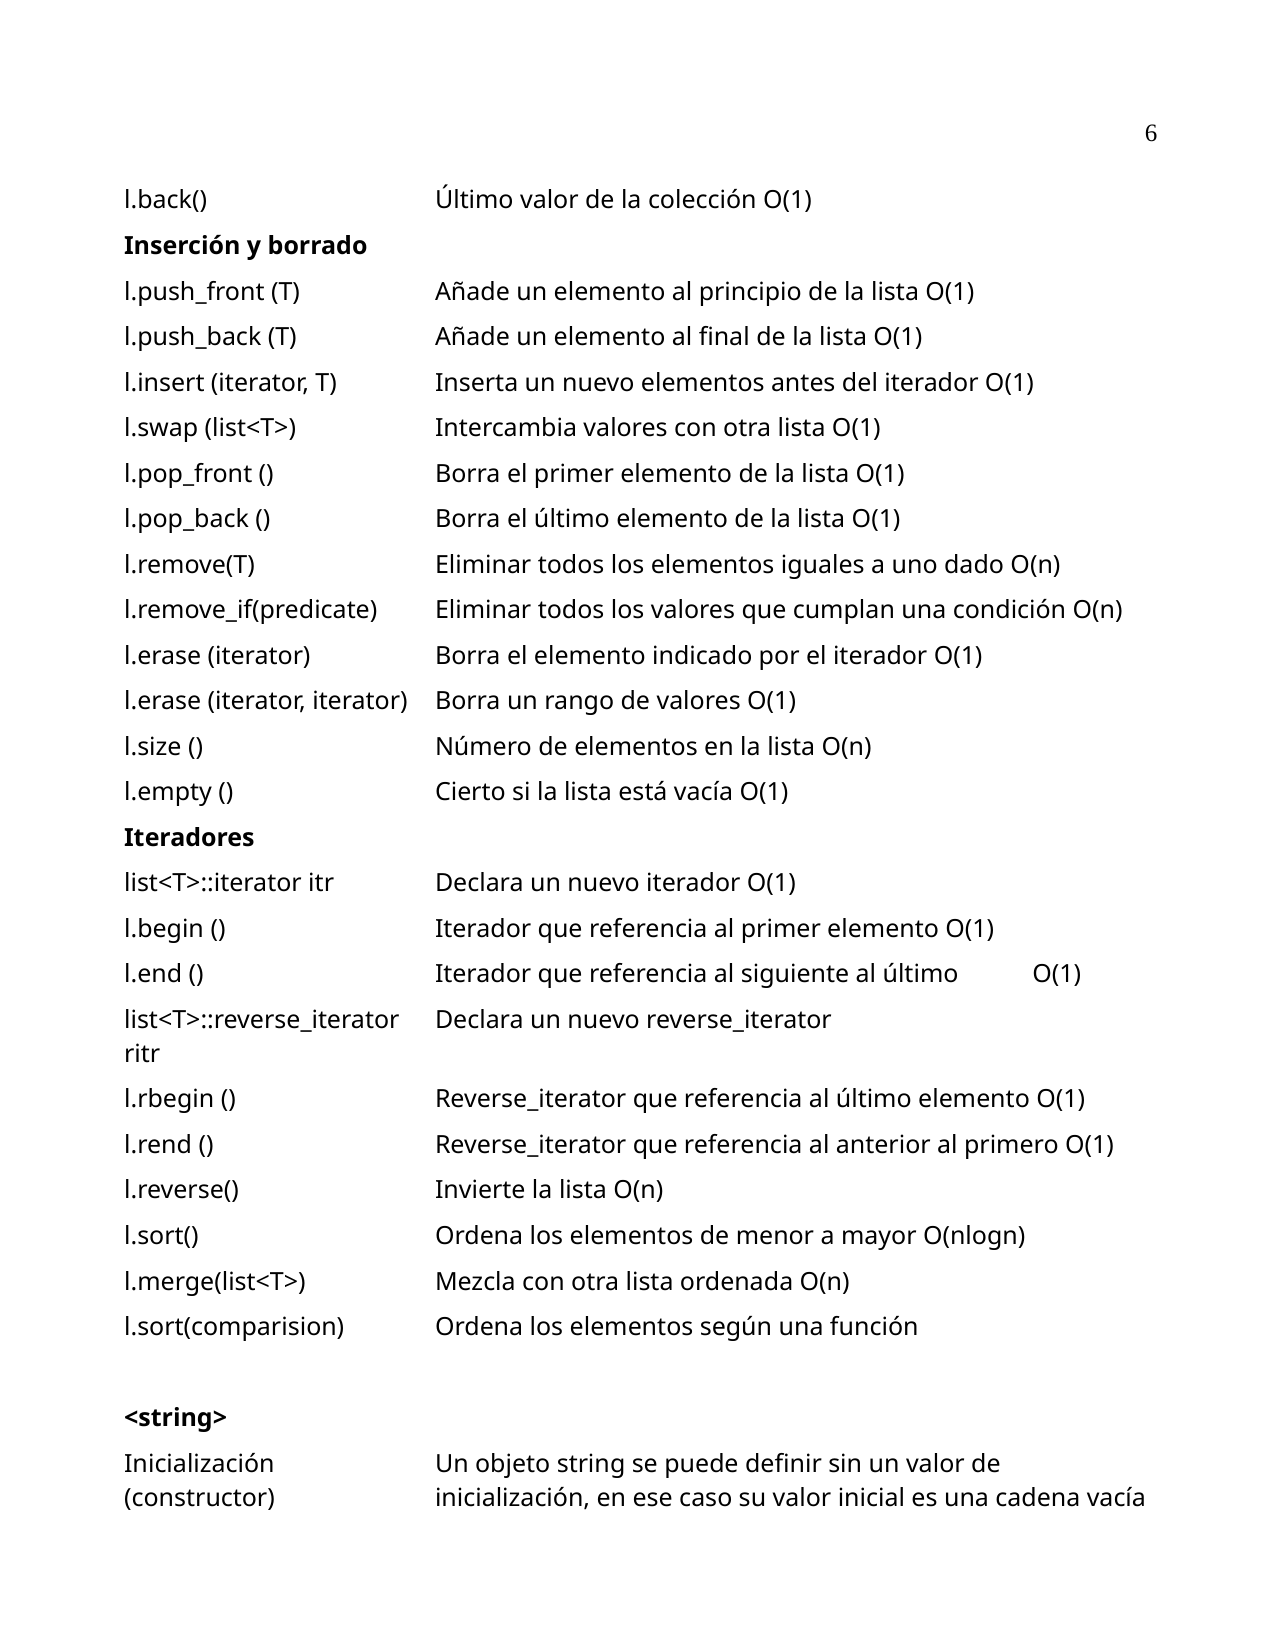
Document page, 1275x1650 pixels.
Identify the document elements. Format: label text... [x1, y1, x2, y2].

table_cell l.size () [118, 723, 429, 768]
table_cell Iteradores [118, 814, 1157, 859]
table_cell l.push_front (T) [118, 268, 429, 313]
table_cell l.swap (list<T>) [118, 404, 429, 449]
table_cell <string> [118, 1394, 429, 1439]
table_cell list<T>::iterator itr [118, 859, 429, 905]
table_cell Inicialización (constructor) [118, 1440, 429, 1519]
table_cell Último valor de la colección O(1) [429, 176, 1157, 222]
table_cell Un objeto string se puede definir sin un valor de inicialización, en ese caso su valor inicial es una cadena vacía [429, 1440, 1157, 1519]
table_cell l.end () [118, 950, 429, 996]
table_cell l.erase (iterator, iterator) [118, 677, 429, 723]
table_cell Declara un nuevo reverse_iterator [429, 996, 1157, 1075]
table_cell [118, 1349, 429, 1394]
table_cell Inserción y borrado [118, 222, 1157, 267]
table_cell Reverse_iterator que referencia al último elemento O(1) [429, 1075, 1157, 1121]
table_cell Número de elementos en la lista O(n) [429, 723, 1157, 768]
table_cell l.erase (iterator) [118, 632, 429, 677]
table_cell Reverse_iterator que referencia al anterior al primero O(1) [429, 1121, 1157, 1166]
table_cell [429, 1349, 1157, 1394]
table_cell Mezcla con otra lista ordenada O(n) [429, 1258, 1157, 1303]
table_cell Añade un elemento al final de la lista O(1) [429, 313, 1157, 358]
table_cell Iterador que referencia al primer elemento O(1) [429, 905, 1157, 950]
table_cell Borra el elemento indicado por el iterador O(1) [429, 632, 1157, 677]
table_cell l.pop_front () [118, 450, 429, 495]
table_cell Invierte la lista O(n) [429, 1166, 1157, 1212]
table_cell Borra un rango de valores O(1) [429, 677, 1157, 723]
table_cell Intercambia valores con otra lista O(1) [429, 404, 1157, 449]
table_cell Inserta un nuevo elementos antes del iterador O(1) [429, 359, 1157, 404]
table_cell Ordena los elementos según una función [429, 1303, 1157, 1348]
table_cell l.rend () [118, 1121, 429, 1166]
table_cell Iterador que referencia al siguiente al último O(1) [429, 950, 1157, 996]
table_cell l.remove_if(predicate) [118, 586, 429, 632]
table_cell l.empty () [118, 768, 429, 814]
table_cell l.sort(comparision) [118, 1303, 429, 1348]
table_cell Declara un nuevo iterador O(1) [429, 859, 1157, 905]
table_cell list<T>::reverse_iterator ritr [118, 996, 429, 1075]
table_cell l.pop_back () [118, 495, 429, 541]
table_cell l.merge(list<T>) [118, 1258, 429, 1303]
table_cell Borra el primer elemento de la lista O(1) [429, 450, 1157, 495]
table_cell l.back() [118, 176, 429, 222]
table_cell l.begin () [118, 905, 429, 950]
table_cell l.remove(T) [118, 541, 429, 586]
table_cell Ordena los elementos de menor a mayor O(nlogn) [429, 1212, 1157, 1257]
table_cell Añade un elemento al principio de la lista O(1) [429, 268, 1157, 313]
table_cell l.insert (iterator, T) [118, 359, 429, 404]
table_cell Cierto si la lista está vacía O(1) [429, 768, 1157, 814]
table_cell l.reverse() [118, 1166, 429, 1212]
table_cell Eliminar todos los valores que cumplan una condición O(n) [429, 586, 1157, 632]
table_cell Borra el último elemento de la lista O(1) [429, 495, 1157, 541]
table_cell l.push_back (T) [118, 313, 429, 358]
table_cell [429, 1394, 1157, 1439]
table_cell l.rbegin () [118, 1075, 429, 1121]
table_cell l.sort() [118, 1212, 429, 1257]
table_cell Eliminar todos los elementos iguales a uno dado O(n) [429, 541, 1157, 586]
